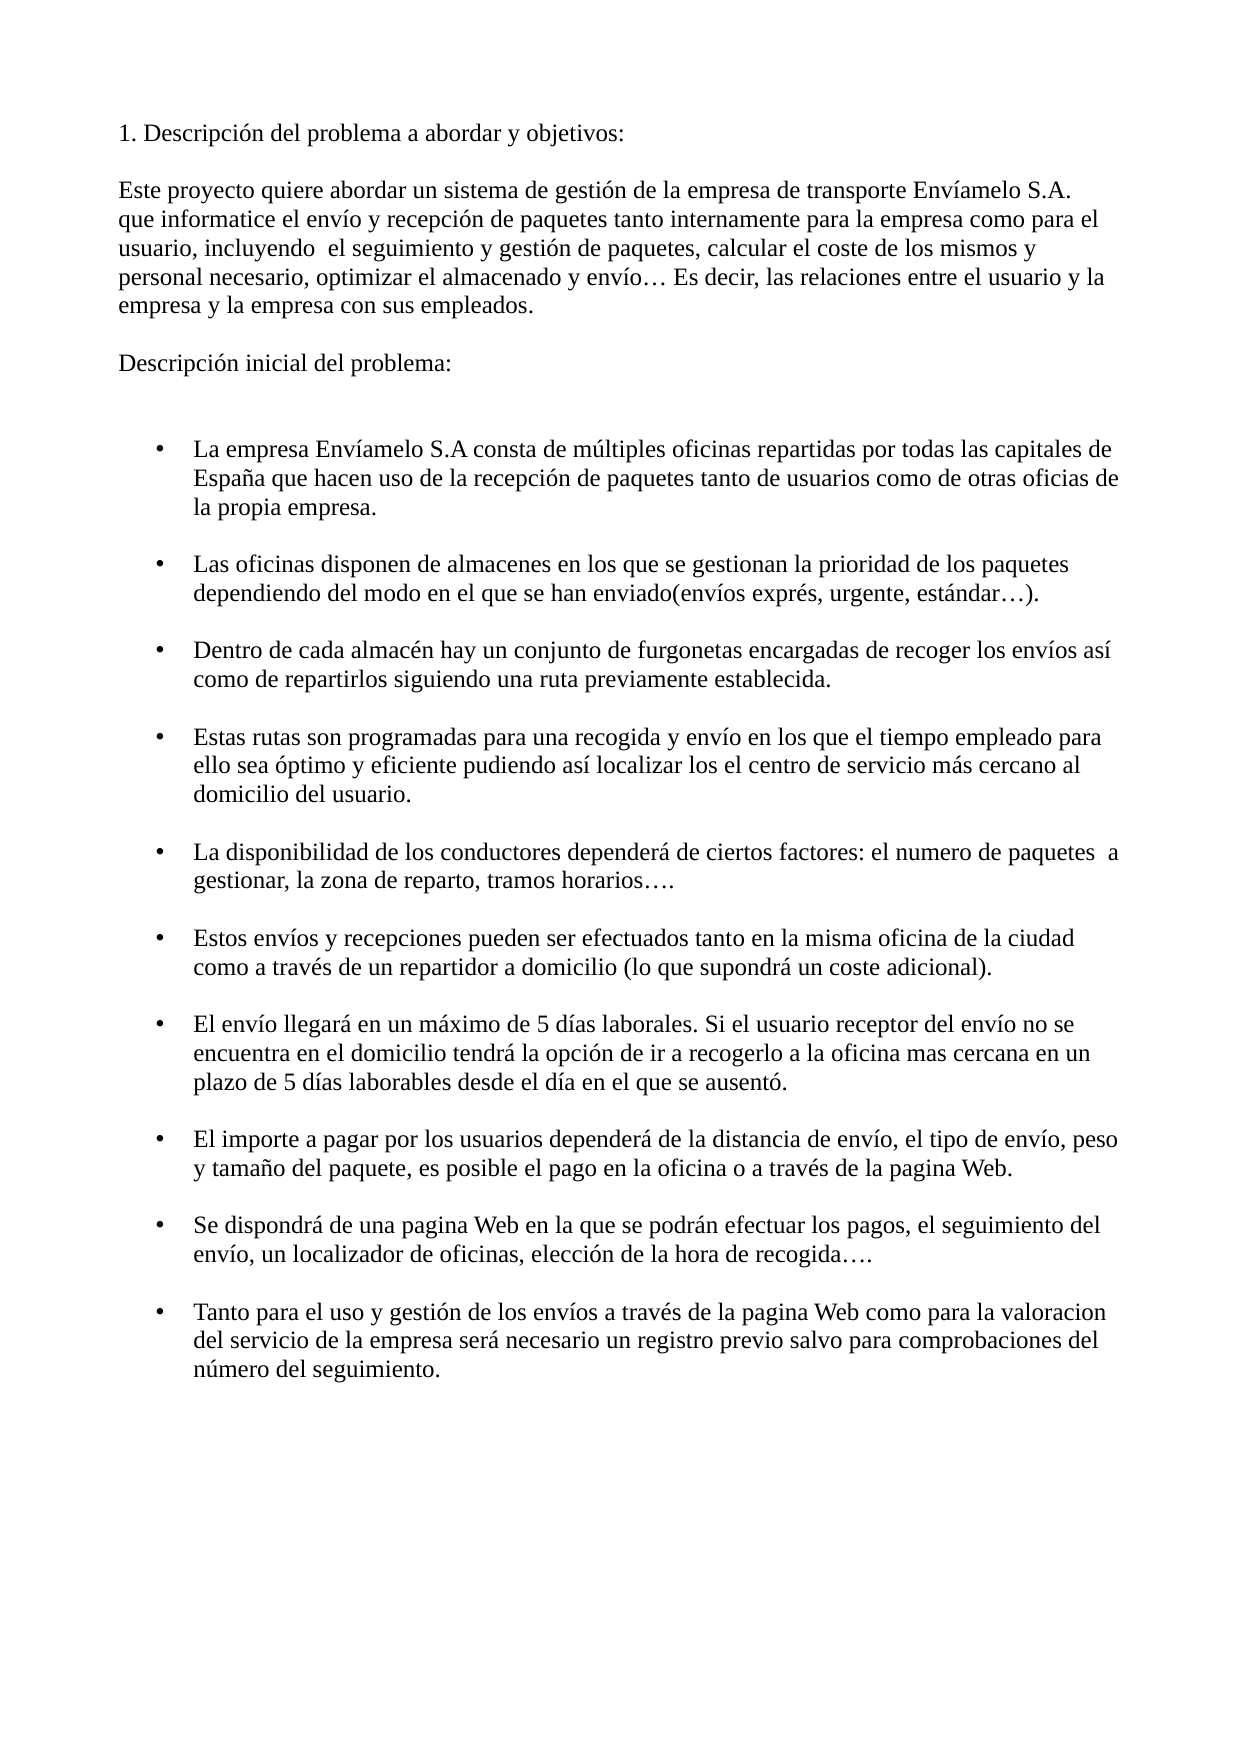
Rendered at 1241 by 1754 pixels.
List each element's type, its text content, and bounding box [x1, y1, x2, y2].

list Se dispondrá de una pagina Web en la que se podrán efectuar los pagos, el seguimiento del envío, un localizador de oficinas, elección de la hora de recogida…. [156, 1211, 1122, 1268]
text Este proyecto quiere abordar un sistema de gestión de la empresa de transporte Envíamelo S.A. [118, 176, 1122, 204]
list El envío llegará en un máximo de 5 días laborales. Si el usuario receptor del envío no se encuentra en el domicilio tendrá la opción de ir a recogerlo a la oficina mas cercana en un plazo de 5 días laborables desde el día en el que se ausentó. [156, 1009, 1122, 1096]
text 1. Descripción del problema a abordar y objetivos: [118, 118, 1122, 147]
text Descripción inicial del problema: [118, 348, 1122, 377]
list El importe a pagar por los usuarios dependerá de la distancia de envío, el tipo de envío, peso y tamaño del paquete, es posible el pago en la oficina o a través de la pagina Web. [156, 1124, 1122, 1182]
list Estas rutas son programadas para una recogida y envío en los que el tiempo empleado para ello sea óptimo y eficiente pudiendo así localizar los el centro de servicio más cercano al domicilio del usuario. [156, 722, 1122, 808]
list Estos envíos y recepciones pueden ser efectuados tanto en la misma oficina de la ciudad como a través de un repartidor a domicilio (lo que supondrá un coste adicional). [156, 923, 1122, 981]
list La empresa Envíamelo S.A consta de múltiples oficinas repartidas por todas las capitales de España que hacen uso de la recepción de paquetes tanto de usuarios como de otras oficias de la propia empresa. [156, 434, 1122, 521]
list La disponibilidad de los conductores dependerá de ciertos factores: el numero de paquetes a gestionar, la zona de reparto, tramos horarios…. [156, 837, 1122, 894]
list Dentro de cada almacén hay un conjunto de furgonetas encargadas de recoger los envíos así como de repartirlos siguiendo una ruta previamente establecida. [156, 636, 1122, 693]
list Tanto para el uso y gestión de los envíos a través de la pagina Web como para la valoracion del servicio de la empresa será necesario un registro previo salvo para comprobaciones del número del seguimiento. [156, 1297, 1122, 1383]
list Las oficinas disponen de almacenes en los que se gestionan la prioridad de los paquetes dependiendo del modo en el que se han enviado(envíos exprés, urgente, estándar…). [156, 549, 1122, 607]
text que informatice el envío y recepción de paquetes tanto internamente para la empresa como para el usuario, incluyendo el seguimiento y gestión de paquetes, calcular el coste de los mismos y personal necesario, optimizar el almacenado y envío… Es decir, las relaciones entre el usuario y la empresa y la empresa con sus empleados. [118, 204, 1122, 319]
